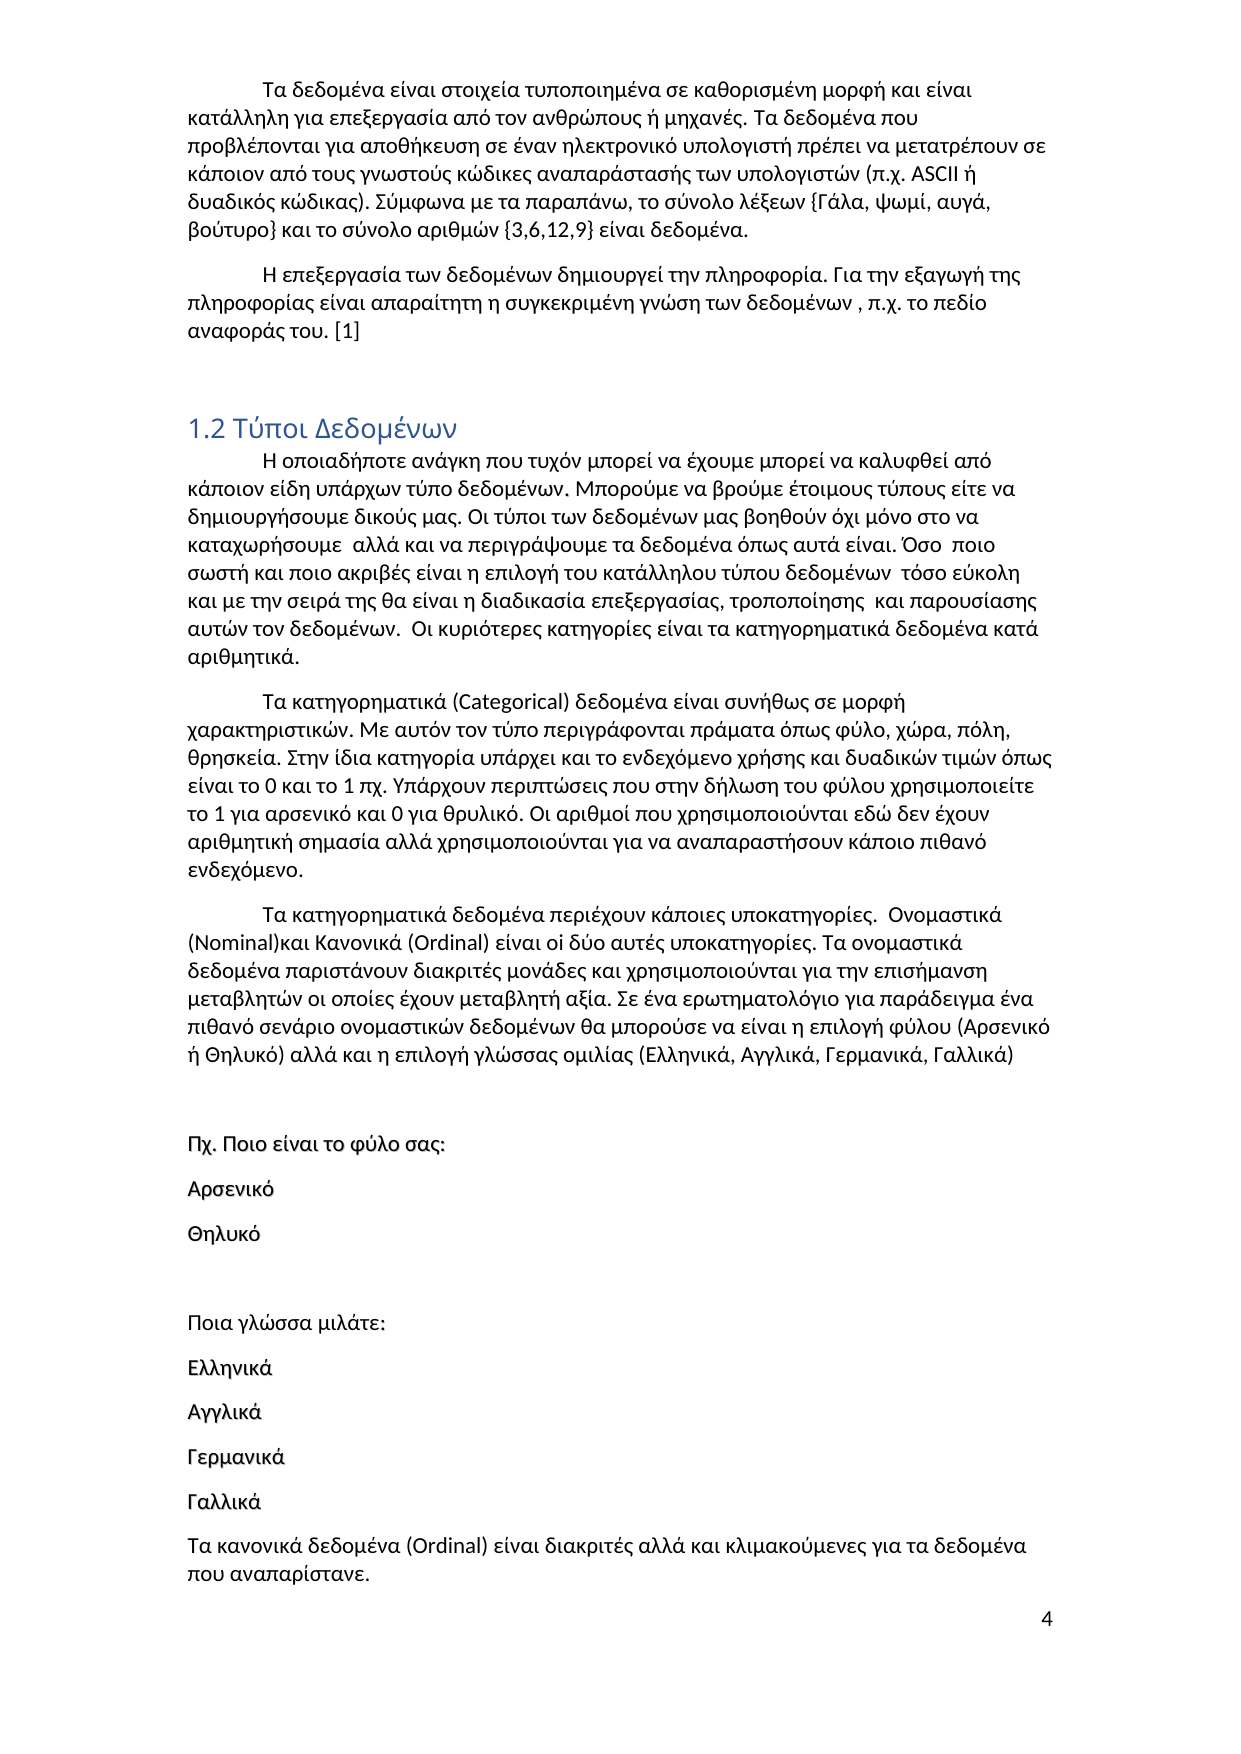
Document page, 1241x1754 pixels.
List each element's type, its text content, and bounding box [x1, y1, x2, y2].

text Πχ. Ποιο είναι το φύλο σας: [187, 1129, 1053, 1157]
text Αγγλικά [187, 1397, 1053, 1426]
text Η επεξεργασία των δεδομένων δημιουργεί την πληροφορία. Για την εξαγωγή της πληροφορίας είναι απαραίτητη η συγκεκριμένη γνώση των δεδομένων , π.χ. το πεδίο αναφοράς του. [1] [187, 260, 1053, 344]
subtitle 1.2 Τύποι Δεδομένων [187, 409, 1053, 446]
text Τα κανονικά δεδομένα (Ordinal) είναι διακριτές αλλά και κλιμακούμενες για τα δεδομένα που αναπαρίστανε. [187, 1532, 1053, 1588]
text Τα δεδομένα είναι στοιχεία τυποποιημένα σε καθορισμένη μορφή και είναι κατάλληλη για επεξεργασία από τον ανθρώπους ή μηχανές. Τα δεδομένα που προβλέπονται για αποθήκευση σε έναν ηλεκτρονικό υπολογιστή πρέπει να μετατρέπουν σε κάποιον από τους γνωστούς κώδικες αναπαράστασής των υπολογιστών (π.χ. ASCII ή δυαδικός κώδικας). Σύμφωνα με τα παραπάνω, το σύνολο λέξεων {Γάλα, ψωμί, αυγά, βούτυρο} και το σύνολο αριθμών {3,6,12,9} είναι δεδομένα. [187, 75, 1053, 243]
text Τα κατηγορηματικά (Categorical) δεδομένα είναι συνήθως σε μορφή χαρακτηριστικών. Με αυτόν τον τύπο περιγράφονται πράματα όπως φύλο, χώρα, πόλη, θρησκεία. Στην ίδια κατηγορία υπάρχει και το ενδεχόμενο χρήσης και δυαδικών τιμών όπως είναι το 0 και το 1 πχ. Υπάρχουν περιπτώσεις που στην δήλωση του φύλου χρησιμοποιείτε το 1 για αρσενικό και 0 για θρυλικό. Οι αριθμοί που χρησιμοποιούνται εδώ δεν έχουν αριθμητική σημασία αλλά χρησιμοποιούνται για να αναπαραστήσουν κάποιο πιθανό ενδεχόμενο. [187, 687, 1053, 883]
text Ελληνικά [187, 1353, 1053, 1381]
text Η οποιαδήποτε ανάγκη που τυχόν μπορεί να έχουμε μπορεί να καλυφθεί από κάποιον είδη υπάρχων τύπο δεδομένων. Μπορούμε να βρούμε έτοιμους τύπους είτε να δημιουργήσουμε δικούς μας. Οι τύποι των δεδομένων μας βοηθούν όχι μόνο στο να καταχωρήσουμε αλλά και να περιγράψουμε τα δεδομένα όπως αυτά είναι. Όσο ποιο σωστή και ποιο ακριβές είναι η επιλογή του κατάλληλου τύπου δεδομένων τόσο εύκολη και με την σειρά της θα είναι η διαδικασία επεξεργασίας, τροποποίησης και παρουσίασης αυτών τον δεδομένων. Οι κυριότερες κατηγορίες είναι τα κατηγορηματικά δεδομένα κατά αριθμητικά. [187, 446, 1053, 670]
text Γερμανικά [187, 1442, 1053, 1470]
text Ποια γλώσσα μιλάτε: [187, 1308, 1053, 1336]
text Γαλλικά [187, 1487, 1053, 1515]
text Αρσενικό [187, 1174, 1053, 1202]
text Τα κατηγορηματικά δεδομένα περιέχουν κάποιες υποκατηγορίες. Ονομαστικά (Nominal)και Κανονικά (Ordinal) είναι oi δύο αυτές υποκατηγορίες. Τα ονομαστικά δεδομένα παριστάνουν διακριτές μονάδες και χρησιμοποιούνται για την επισήμανση μεταβλητών οι οποίες έχουν μεταβλητή αξία. Σε ένα ερωτηματολόγιο για παράδειγμα ένα πιθανό σενάριο ονομαστικών δεδομένων θα μπορούσε να είναι η επιλογή φύλου (Αρσενικό ή Θηλυκό) αλλά και η επιλογή γλώσσας ομιλίας (Ελληνικά, Αγγλικά, Γερμανικά, Γαλλικά) [187, 900, 1053, 1068]
text Θηλυκό [187, 1219, 1053, 1247]
